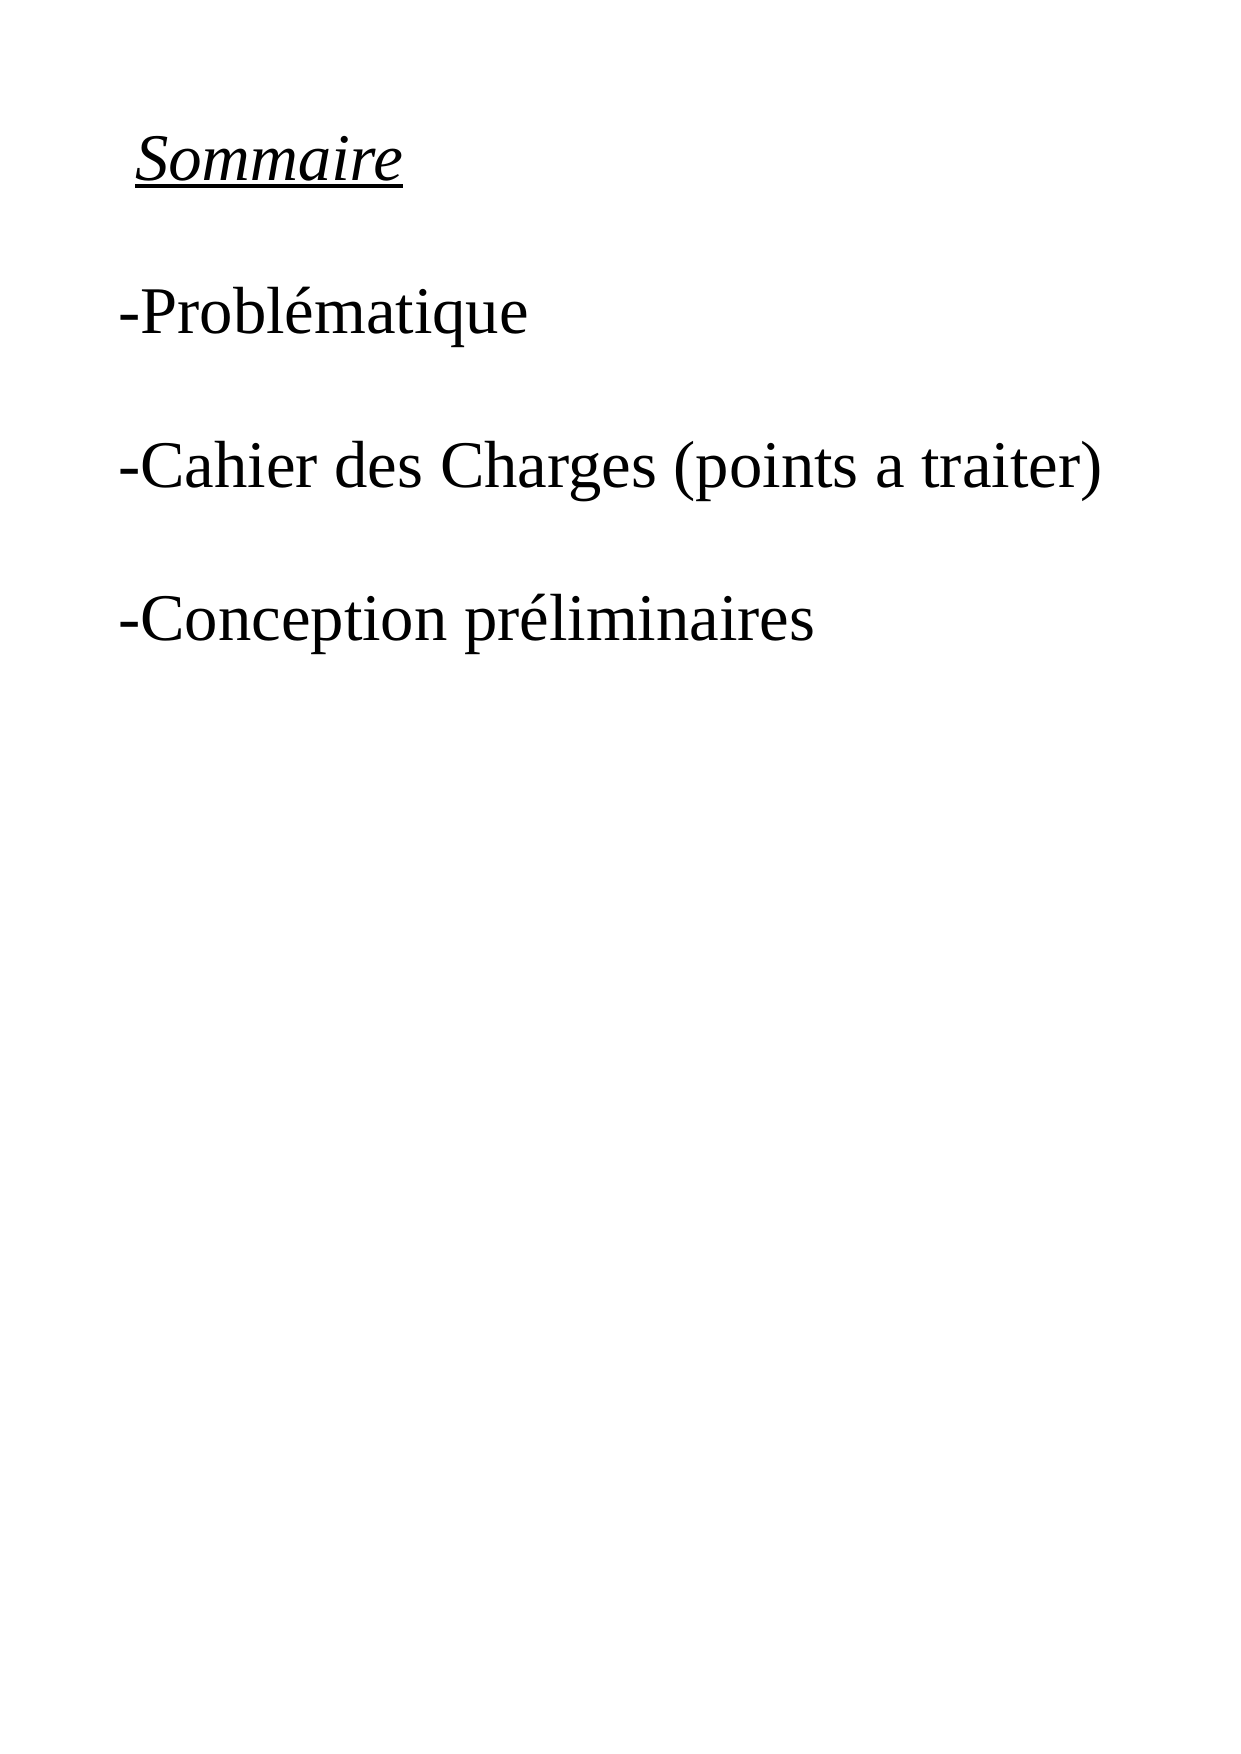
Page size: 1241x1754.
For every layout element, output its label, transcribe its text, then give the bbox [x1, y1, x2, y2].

text Sommaire [118, 118, 1122, 195]
text -Cahier des Charges (points a traiter) [118, 425, 1122, 501]
text -Conception préliminaires [118, 578, 1122, 655]
text -Problématique [118, 271, 1122, 348]
